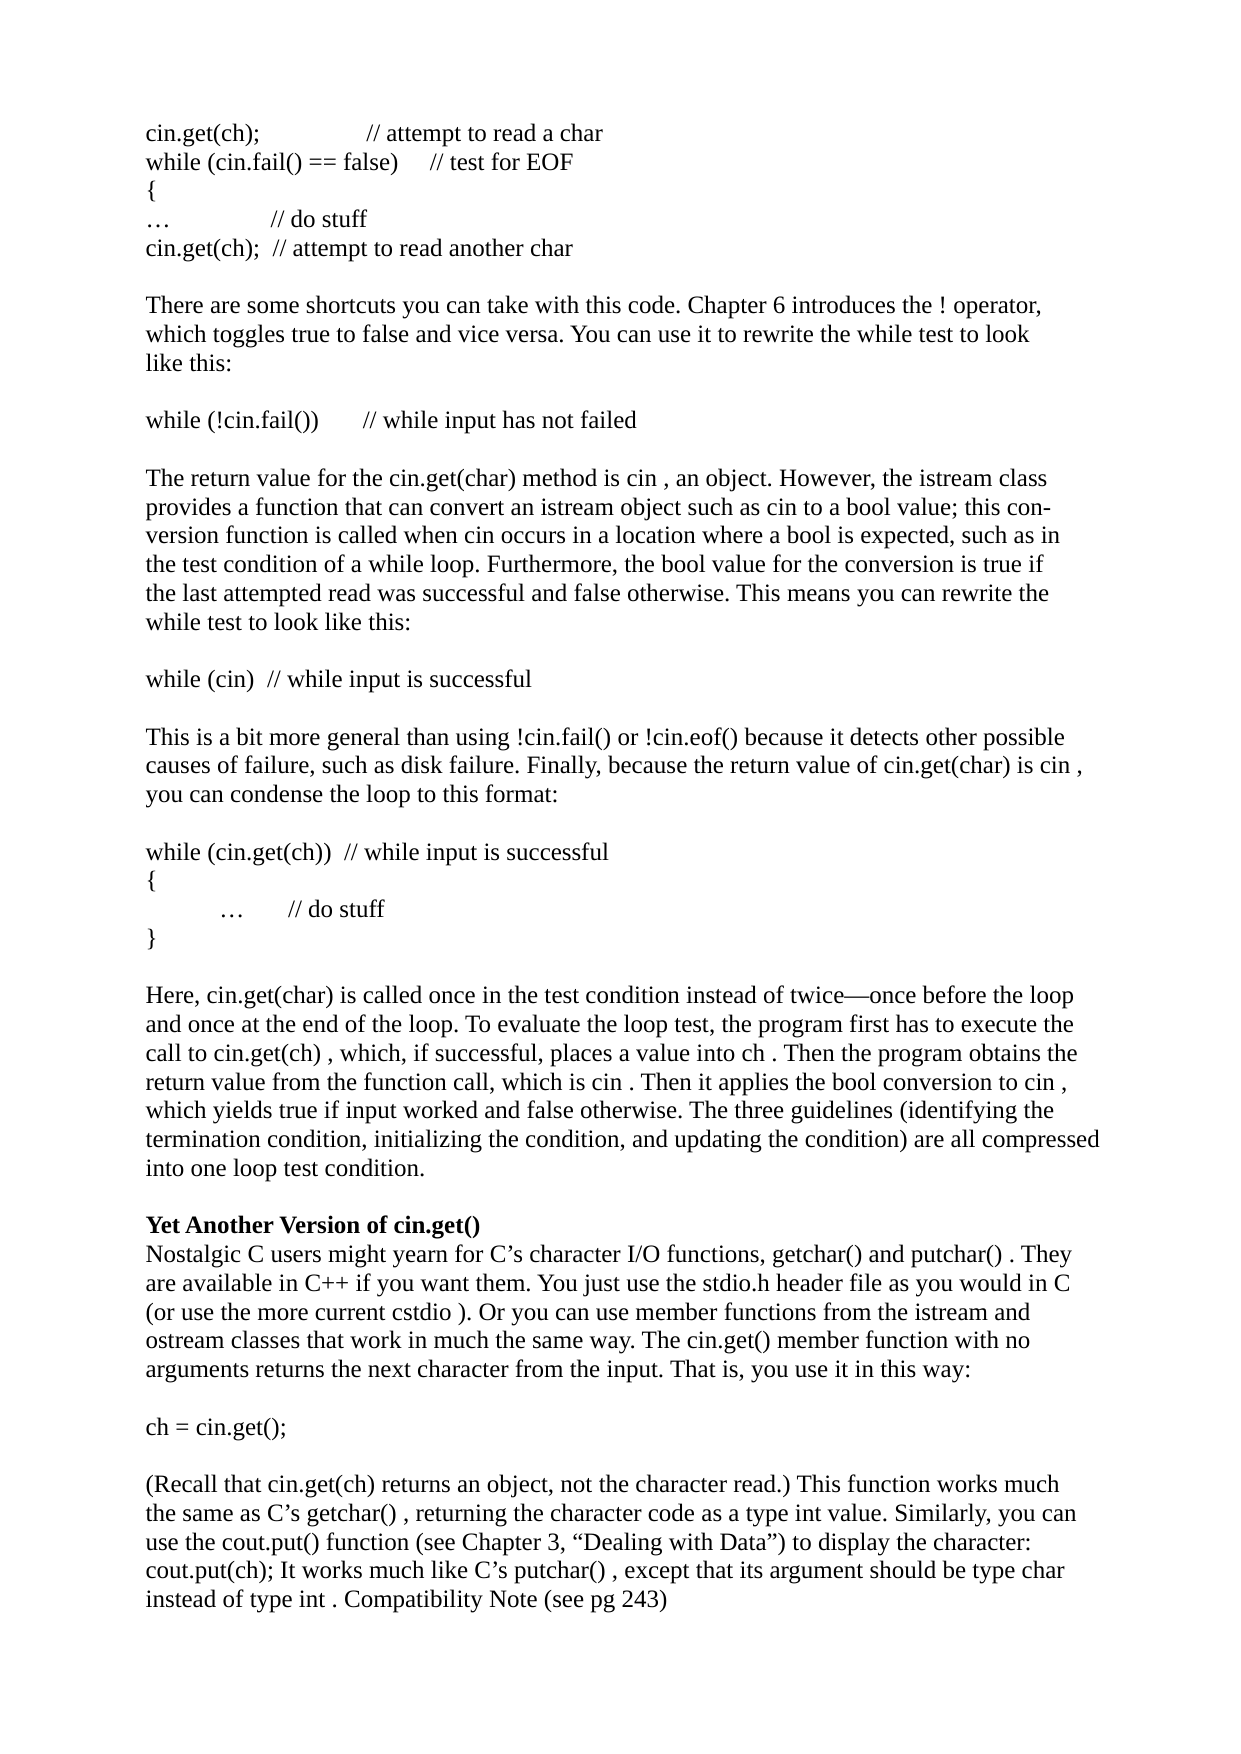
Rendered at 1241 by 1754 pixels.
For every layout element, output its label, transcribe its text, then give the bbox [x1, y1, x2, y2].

text cin.get(ch); // attempt to read another char [145, 233, 1102, 262]
text the same as C’s getchar() , returning the character code as a type int value. Similarly, you can [145, 1498, 1102, 1527]
text which toggles true to false and vice versa. You can use it to rewrite the while test to look [145, 319, 1102, 348]
text The return value for the cin.get(char) method is cin , an object. However, the istream class [145, 463, 1102, 492]
text Here, cin.get(char) is called once in the test condition instead of twice—once before the loop and once at the end of the loop. To evaluate the loop test, the program first has to execute the call to cin.get(ch) , which, if successful, places a value into ch . Then the program obtains the return value from the function call, which is cin . Then it applies the bool conversion to cin , which yields true if input worked and false otherwise. The three guidelines (identifying the termination condition, initializing the condition, and updating the condition) are all compressed into one loop test condition. [145, 981, 1102, 1182]
text version function is called when cin occurs in a location where a bool is expected, such as in [145, 521, 1102, 549]
text (or use the more current cstdio ). Or you can use member functions from the istream and [145, 1297, 1102, 1326]
text ch = cin.get(); [145, 1412, 1102, 1441]
text This is a bit more general than using !cin.fail() or !cin.eof() because it detects other possible causes of failure, such as disk failure. Finally, because the return value of cin.get(char) is cin , you can condense the loop to this format: [145, 722, 1102, 808]
text ostream classes that work in much the same way. The cin.get() member function with no arguments returns the next character from the input. That is, you use it in this way: [145, 1326, 1102, 1383]
text … // do stuff [145, 894, 1102, 923]
text cout.put(ch); It works much like C’s putchar() , except that its argument should be type char instead of type int . Compatibility Note (see pg 243) [145, 1556, 1102, 1613]
text while (cin) // while input is successful [145, 664, 1102, 693]
text … // do stuff [145, 204, 1102, 233]
text while (cin.fail() == false) // test for EOF [145, 147, 1102, 176]
text while (!cin.fail()) // while input has not failed [145, 406, 1102, 434]
text while test to look like this: [145, 607, 1102, 636]
text cin.get(ch); // attempt to read a char [145, 118, 1102, 147]
text (Recall that cin.get(ch) returns an object, not the character read.) This function works much [145, 1469, 1102, 1498]
text Nostalgic C users might yearn for C’s character I/O functions, getchar() and putchar() . They [145, 1239, 1102, 1268]
text like this: [145, 348, 1102, 377]
text the last attempted read was successful and false otherwise. This means you can rewrite the [145, 578, 1102, 607]
text are available in C++ if you want them. You just use the stdio.h header file as you would in C [145, 1268, 1102, 1297]
text while (cin.get(ch)) // while input is successful [145, 837, 1102, 866]
text } [145, 923, 1102, 952]
text There are some shortcuts you can take with this code. Chapter 6 introduces the ! operator, [145, 291, 1102, 319]
text { [145, 866, 1102, 894]
text { [145, 176, 1102, 204]
text provides a function that can convert an istream object such as cin to a bool value; this con- [145, 492, 1102, 521]
text use the cout.put() function (see Chapter 3, “Dealing with Data”) to display the character: [145, 1527, 1102, 1556]
text the test condition of a while loop. Furthermore, the bool value for the conversion is true if [145, 549, 1102, 578]
text Yet Another Version of cin.get() [145, 1211, 1102, 1239]
